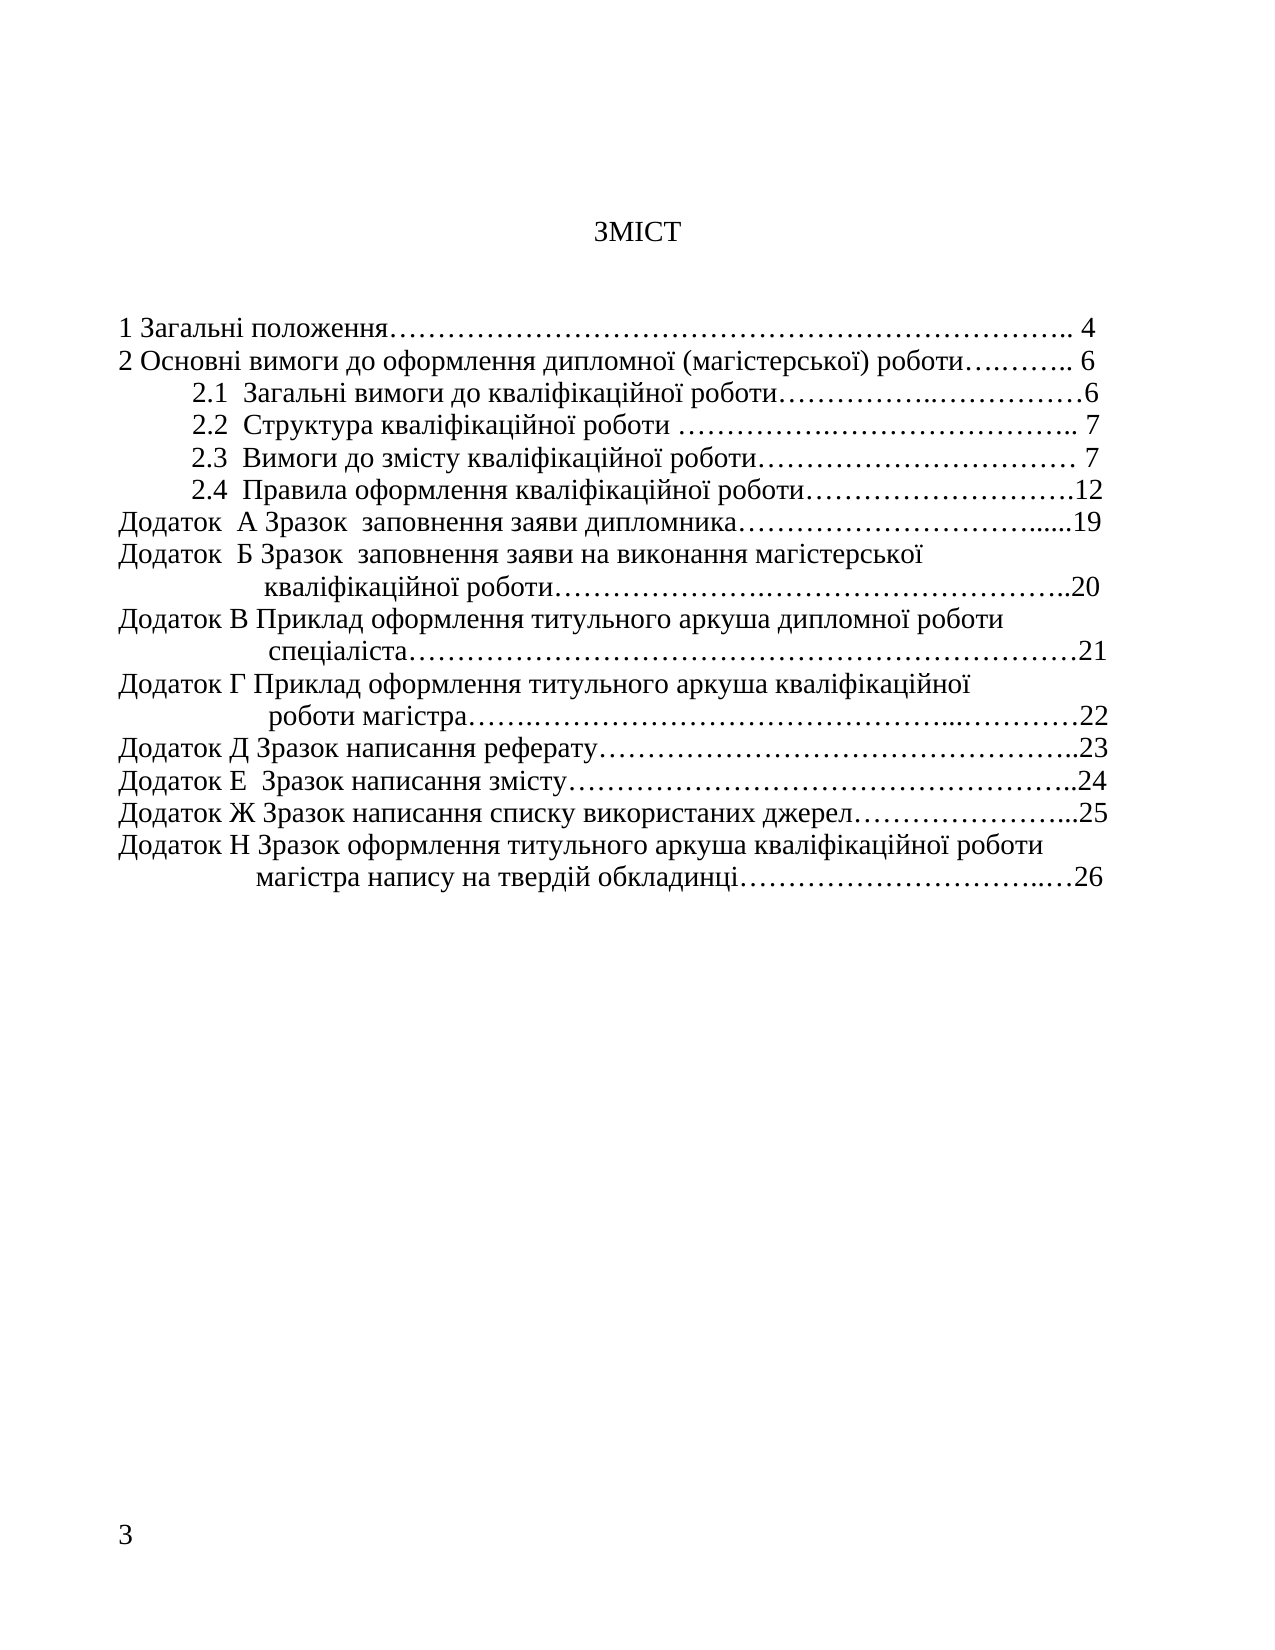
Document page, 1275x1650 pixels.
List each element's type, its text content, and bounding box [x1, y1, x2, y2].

subtitle Додаток Е Зразок написання змісту……………………………………………..24 [118, 764, 1157, 796]
text 1 Загальні положення…………………………………………………………….. 4 [118, 312, 1157, 344]
text Додаток А Зразок заповнення заяви дипломника…………………………......19 [118, 506, 1157, 538]
text кваліфікаційної роботи………………….…………………………..20 [118, 570, 1157, 602]
text 2 Основні вимоги до оформлення дипломної (магістерської) роботи….…….. 6 [118, 344, 1157, 376]
text Додаток В Приклад оформлення титульного аркуша дипломної роботи [118, 602, 1157, 635]
text спеціаліста……………………………………………………………21 [268, 635, 1157, 667]
text роботи магістра…….……………………………………...…………22 [268, 699, 1157, 732]
text 2.3 Вимоги до змісту кваліфікаційної роботи…………………………… 7 [118, 441, 1157, 473]
text Додаток Б Зразок заповнення заяви на виконання магістерської [118, 538, 1157, 570]
text 2.2 Структура кваліфікаційної роботи …………….…………………….. 7 [192, 409, 1157, 441]
text 2.4 Правила оформлення кваліфікаційної роботи……………………….12 [118, 473, 1157, 506]
subtitle Додаток Н Зразок оформлення титульного аркуша кваліфікаційної роботи [118, 828, 1157, 861]
subtitle ЗМІСТ [118, 215, 1157, 247]
text Додаток Г Приклад оформлення титульного аркуша кваліфікаційної [118, 667, 1157, 699]
text Додаток Ж Зразок написання списку використаних джерел…………………...25 [118, 796, 1157, 828]
text 2.1 Загальні вимоги до кваліфікаційної роботи……………..……………6 [118, 376, 1157, 409]
text Додаток Д Зразок написання реферату…………………………………………..23 [118, 732, 1157, 764]
subtitle магістра напису на твердій обкладинці…………………………..…26 [243, 861, 1157, 893]
